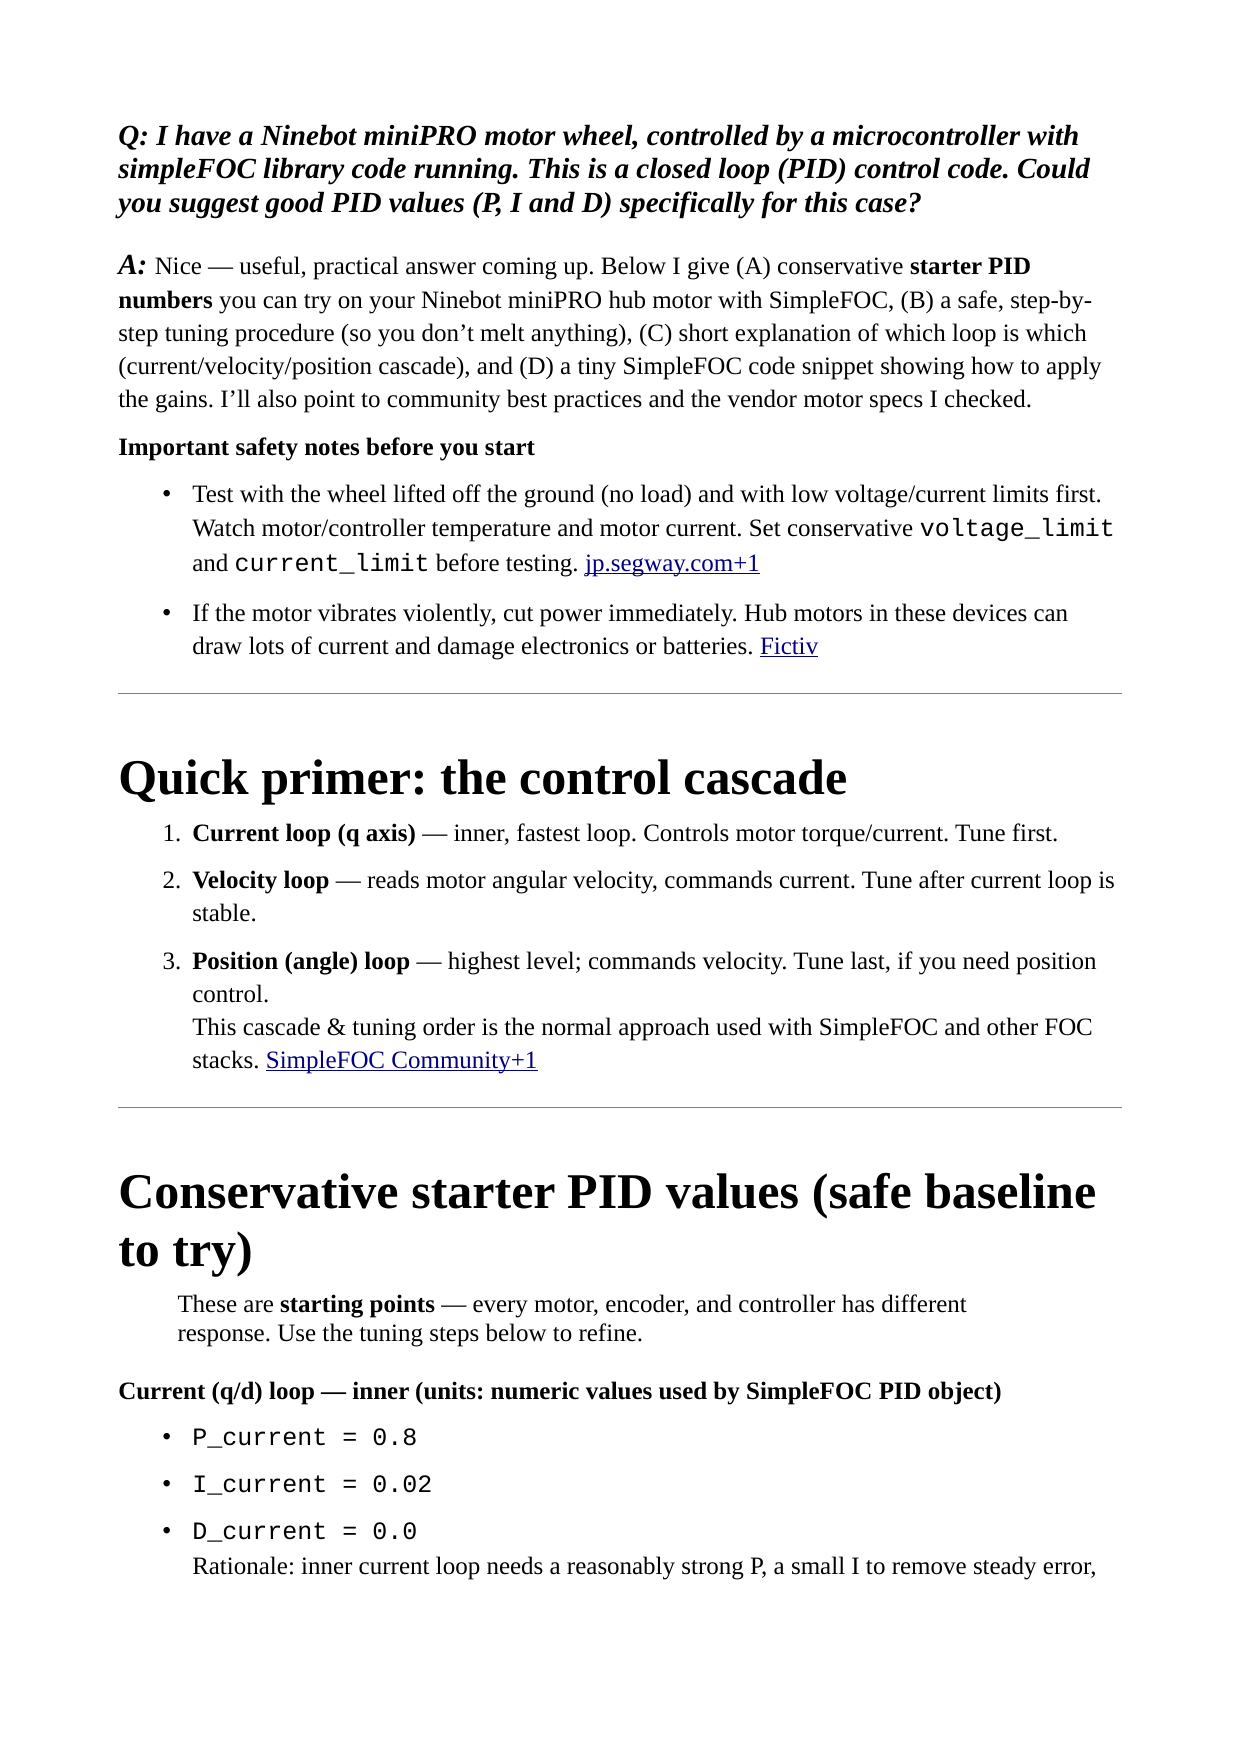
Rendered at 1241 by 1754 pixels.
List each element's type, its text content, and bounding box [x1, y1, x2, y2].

list Current loop (q axis) — inner, fastest loop. Controls motor torque/current. Tune first. [162, 818, 1122, 846]
subtitle Quick primer: the control cascade [118, 748, 1122, 805]
list If the motor vibrates violently, cut power immediately. Hub motors in these devices can draw lots of current and damage electronics or batteries. Fictiv [162, 598, 1122, 659]
list I_current = 0.02 [162, 1471, 1122, 1499]
list Velocity loop — reads motor angular velocity, commands current. Tune after current loop is stable. [162, 865, 1122, 927]
text A: Nice — useful, practical answer coming up. Below I give (A) conservative starter PID numbers you can try on your Ninebot miniPRO hub motor with SimpleFOC, (B) a safe, step-by-step tuning procedure (so you don’t melt anything), (C) short explanation of which loop is which (current/velocity/position cascade), and (D) a tiny SimpleFOC code snippet showing how to apply the gains. I’ll also point to community best practices and the vendor motor specs I checked. [118, 247, 1122, 413]
list D_current = 0.0 Rationale: inner current loop needs a reasonably strong P, a small I to remove steady error, [162, 1518, 1122, 1579]
text These are starting points — every motor, encoder, and controller has different response. Use the tuning steps below to refine. [177, 1289, 1063, 1347]
text Q: I have a Ninebot miniPRO motor wheel, controlled by a microcontroller with simpleFOC library code running. This is a closed loop (PID) control code. Could you suggest good PID values (P, I and D) specifically for this case? [118, 118, 1122, 219]
subtitle Conservative starter PID values (safe baseline to try) [118, 1162, 1122, 1277]
list Position (angle) loop — highest level; commands velocity. Tune last, if you need position control. This cascade & tuning order is the normal approach used with SimpleFOC and other FOC stacks. SimpleFOC Community+1 [162, 946, 1122, 1074]
text Current (q/d) loop — inner (units: numeric values used by SimpleFOC PID object) [118, 1376, 1122, 1405]
list Test with the wheel lifted off the ground (no load) and with low voltage/current limits first. Watch motor/controller temperature and motor current. Set conservative voltage_limit and current_limit before testing. jp.segway.com+1 [162, 479, 1122, 578]
list P_current = 0.8 [162, 1424, 1122, 1452]
text Important safety notes before you start [118, 432, 1122, 461]
